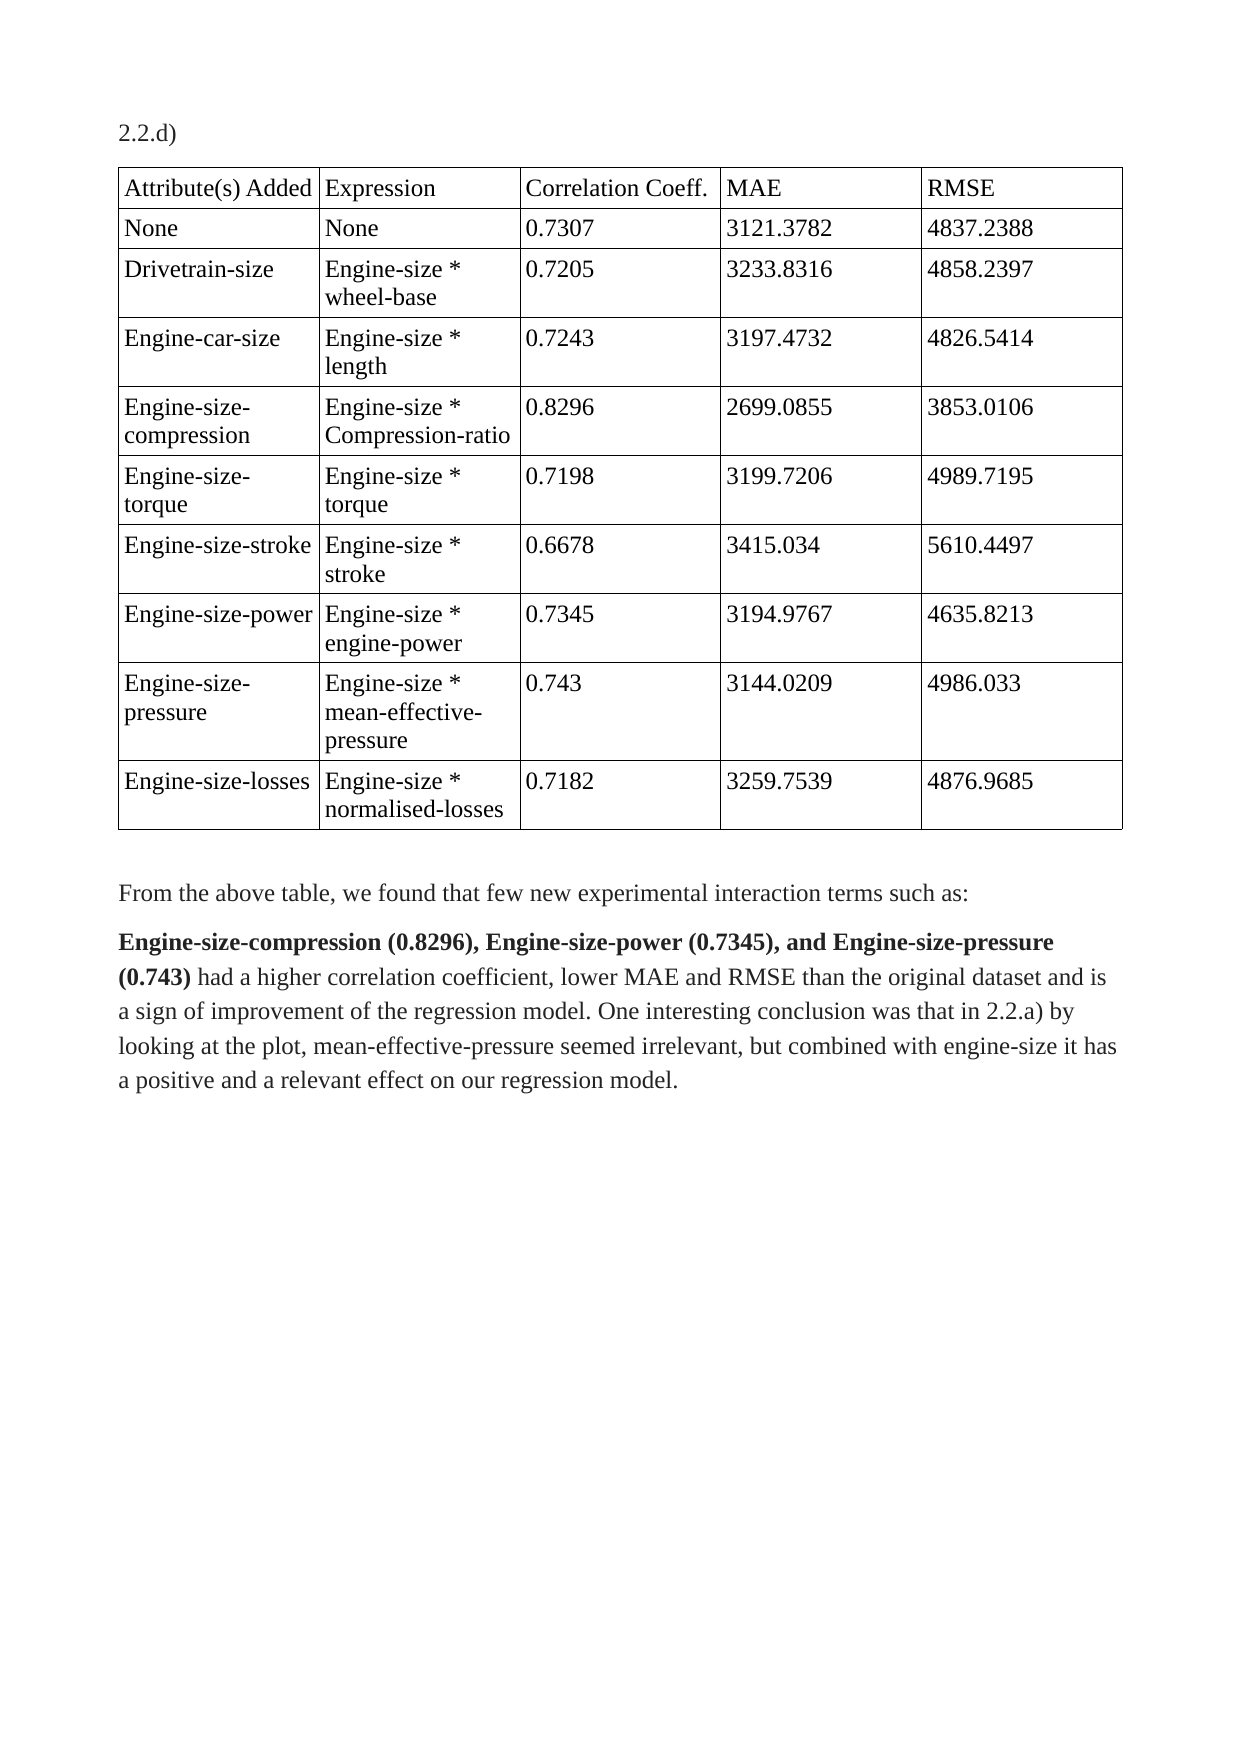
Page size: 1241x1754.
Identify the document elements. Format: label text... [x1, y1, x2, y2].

table_cell 3233.8316 [721, 249, 921, 317]
table_cell 4986.033 [922, 663, 1122, 760]
table_cell 0.7243 [521, 318, 720, 386]
table_cell 4858.2397 [922, 249, 1122, 317]
text 2.2.d) [118, 118, 1122, 147]
text From the above table, we found that few new experimental interaction terms such as: [118, 878, 1122, 907]
table_header Attribute(s) Added [119, 168, 319, 207]
table_cell Engine-size-pressure [119, 663, 319, 760]
table_cell Engine-size-stroke [119, 525, 319, 593]
table_cell 0.6678 [521, 525, 720, 593]
table_cell 0.8296 [521, 387, 720, 455]
table_cell 0.7307 [521, 209, 720, 248]
table_cell Engine-size-losses [119, 761, 319, 829]
table_cell 3197.4732 [721, 318, 921, 386]
table_cell Engine-size * mean-effective-pressure [320, 663, 520, 760]
table_cell Engine-size * Compression-ratio [320, 387, 520, 455]
table_cell Engine-size * length [320, 318, 520, 386]
table_header Expression [320, 168, 520, 207]
table_cell Engine-size * torque [320, 456, 520, 524]
table_cell 3194.9767 [721, 594, 921, 662]
table_cell 0.743 [521, 663, 720, 760]
table_cell Engine-size-torque [119, 456, 319, 524]
table_cell Engine-size * wheel-base [320, 249, 520, 317]
table_cell 0.7345 [521, 594, 720, 662]
table_cell 0.7198 [521, 456, 720, 524]
table_cell 4826.5414 [922, 318, 1122, 386]
table_cell 3415.034 [721, 525, 921, 593]
table_cell 4989.7195 [922, 456, 1122, 524]
table_cell 3121.3782 [721, 209, 921, 248]
table_cell 3259.7539 [721, 761, 921, 829]
table_cell 2699.0855 [721, 387, 921, 455]
table_cell None [320, 209, 520, 248]
table_cell 4635.8213 [922, 594, 1122, 662]
table_cell 3199.7206 [721, 456, 921, 524]
table_cell 4837.2388 [922, 209, 1122, 248]
table_header MAE [721, 168, 921, 207]
table_cell 0.7182 [521, 761, 720, 829]
table_cell Engine-size-power [119, 594, 319, 662]
table_cell 3144.0209 [721, 663, 921, 760]
table_cell Engine-size * engine-power [320, 594, 520, 662]
table_cell 5610.4497 [922, 525, 1122, 593]
table_cell Drivetrain-size [119, 249, 319, 317]
table_cell 0.7205 [521, 249, 720, 317]
table_cell Engine-car-size [119, 318, 319, 386]
table_cell Engine-size * stroke [320, 525, 520, 593]
table_cell 3853.0106 [922, 387, 1122, 455]
text Engine-size-compression (0.8296), Engine-size-power (0.7345), and Engine-size-pressure (0.743) had a higher correlation coefficient, lower MAE and RMSE than the original dataset and is a sign of improvement of the regression model. One interesting conclusion was that in 2.2.a) by looking at the plot, mean-effective-pressure seemed irrelevant, but combined with engine-size it has a positive and a relevant effect on our regression model. [118, 927, 1122, 1094]
table_cell None [119, 209, 319, 248]
table_cell Engine-size-compression [119, 387, 319, 455]
table_cell 4876.9685 [922, 761, 1122, 829]
table_cell Engine-size * normalised-losses [320, 761, 520, 829]
table_header RMSE [922, 168, 1122, 207]
table_header Correlation Coeff. [521, 168, 720, 207]
